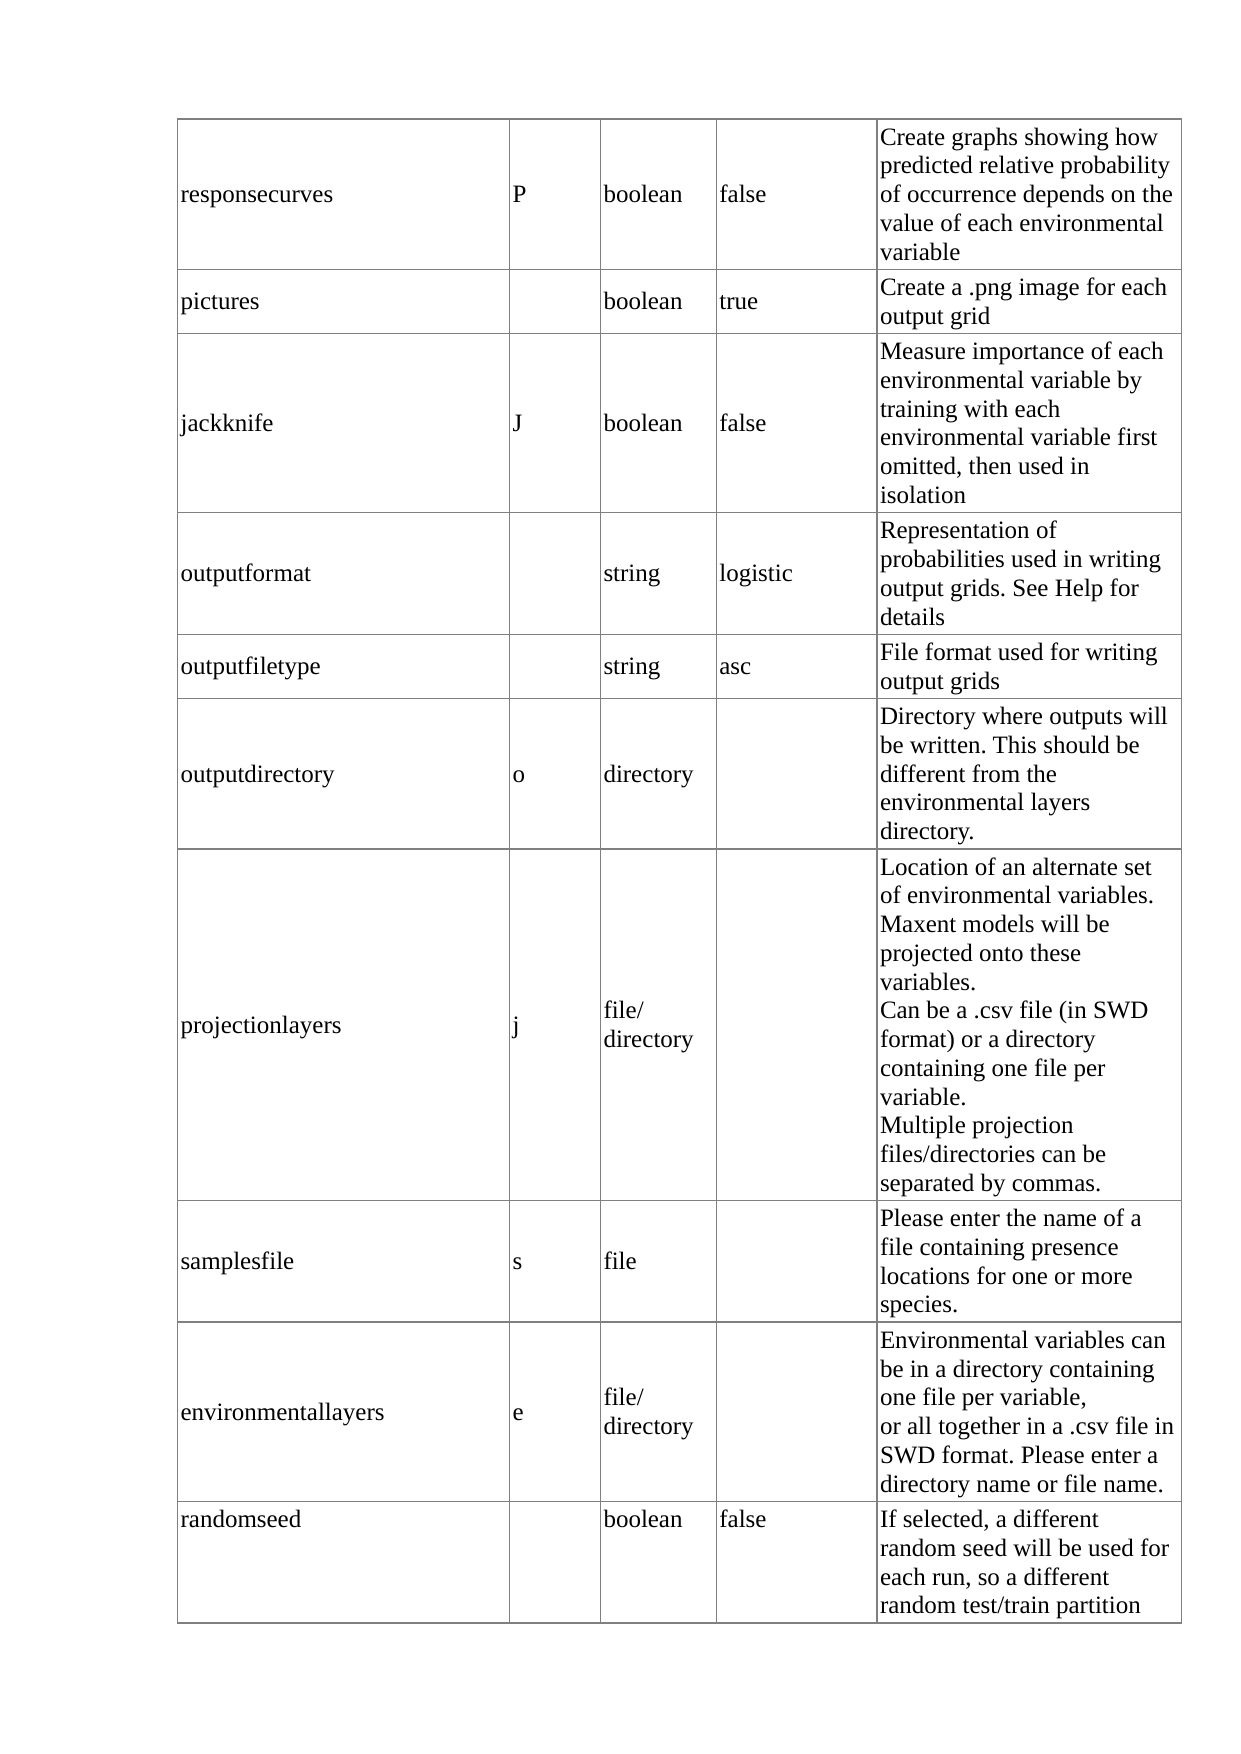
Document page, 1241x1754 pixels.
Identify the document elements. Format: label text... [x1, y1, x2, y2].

table_cell file/directory [601, 1323, 716, 1501]
table_cell [510, 270, 600, 333]
table_cell [717, 699, 876, 848]
table_cell file/directory [601, 850, 716, 1200]
table_cell j [510, 850, 600, 1200]
table_cell boolean [601, 270, 716, 333]
table_cell responsecurves [178, 120, 509, 268]
table_cell [717, 850, 876, 1200]
table_cell asc [717, 635, 876, 698]
table_cell e [510, 1323, 600, 1501]
table_cell Directory where outputs will be written. This should be different from the environmental layers directory. [878, 699, 1181, 848]
table_cell outputfiletype [178, 635, 509, 698]
table_cell J [510, 334, 600, 512]
table_cell Representation of probabilities used in writing output grids. See Help for details [878, 513, 1181, 633]
table_cell If selected, a different random seed will be used for each run, so a different random test/train partition [878, 1502, 1181, 1622]
table_cell boolean [601, 1502, 716, 1622]
table_cell Create graphs showing how predicted relative probability of occurrence depends on the value of each environmental variable [878, 120, 1181, 268]
table_cell false [717, 120, 876, 268]
table_cell logistic [717, 513, 876, 633]
table_cell samplesfile [178, 1201, 509, 1321]
table_cell File format used for writing output grids [878, 635, 1181, 698]
table_cell [510, 513, 600, 633]
table_cell true [717, 270, 876, 333]
table_cell [717, 1323, 876, 1501]
table_cell pictures [178, 270, 509, 333]
table_cell [510, 635, 600, 698]
table_cell [717, 1201, 876, 1321]
table_cell boolean [601, 334, 716, 512]
table_cell [510, 1502, 600, 1622]
table_cell false [717, 334, 876, 512]
table_cell Location of an alternate set of environmental variables. Maxent models will be projected onto these variables. Can be a .csv file (in SWD format) or a directory containing one file per variable. Multiple projection files/directories can be separated by commas. [878, 850, 1181, 1200]
table_cell outputformat [178, 513, 509, 633]
table_cell string [601, 635, 716, 698]
table_cell s [510, 1201, 600, 1321]
table_cell file [601, 1201, 716, 1321]
table_cell boolean [601, 120, 716, 268]
table_cell Please enter the name of a file containing presence locations for one or more species. [878, 1201, 1181, 1321]
table_cell P [510, 120, 600, 268]
table_cell randomseed [178, 1502, 509, 1622]
table_cell false [717, 1502, 876, 1622]
table_cell Environmental variables can be in a directory containing one file per variable, or all together in a .csv file in SWD format. Please enter a directory name or file name. [878, 1323, 1181, 1501]
table_cell directory [601, 699, 716, 848]
table_cell Create a .png image for each output grid [878, 270, 1181, 333]
table_cell outputdirectory [178, 699, 509, 848]
table_cell jackknife [178, 334, 509, 512]
table_cell string [601, 513, 716, 633]
table_cell Measure importance of each environmental variable by training with each environmental variable first omitted, then used in isolation [878, 334, 1181, 512]
table_cell projectionlayers [178, 850, 509, 1200]
table_cell o [510, 699, 600, 848]
table_cell environmentallayers [178, 1323, 509, 1501]
